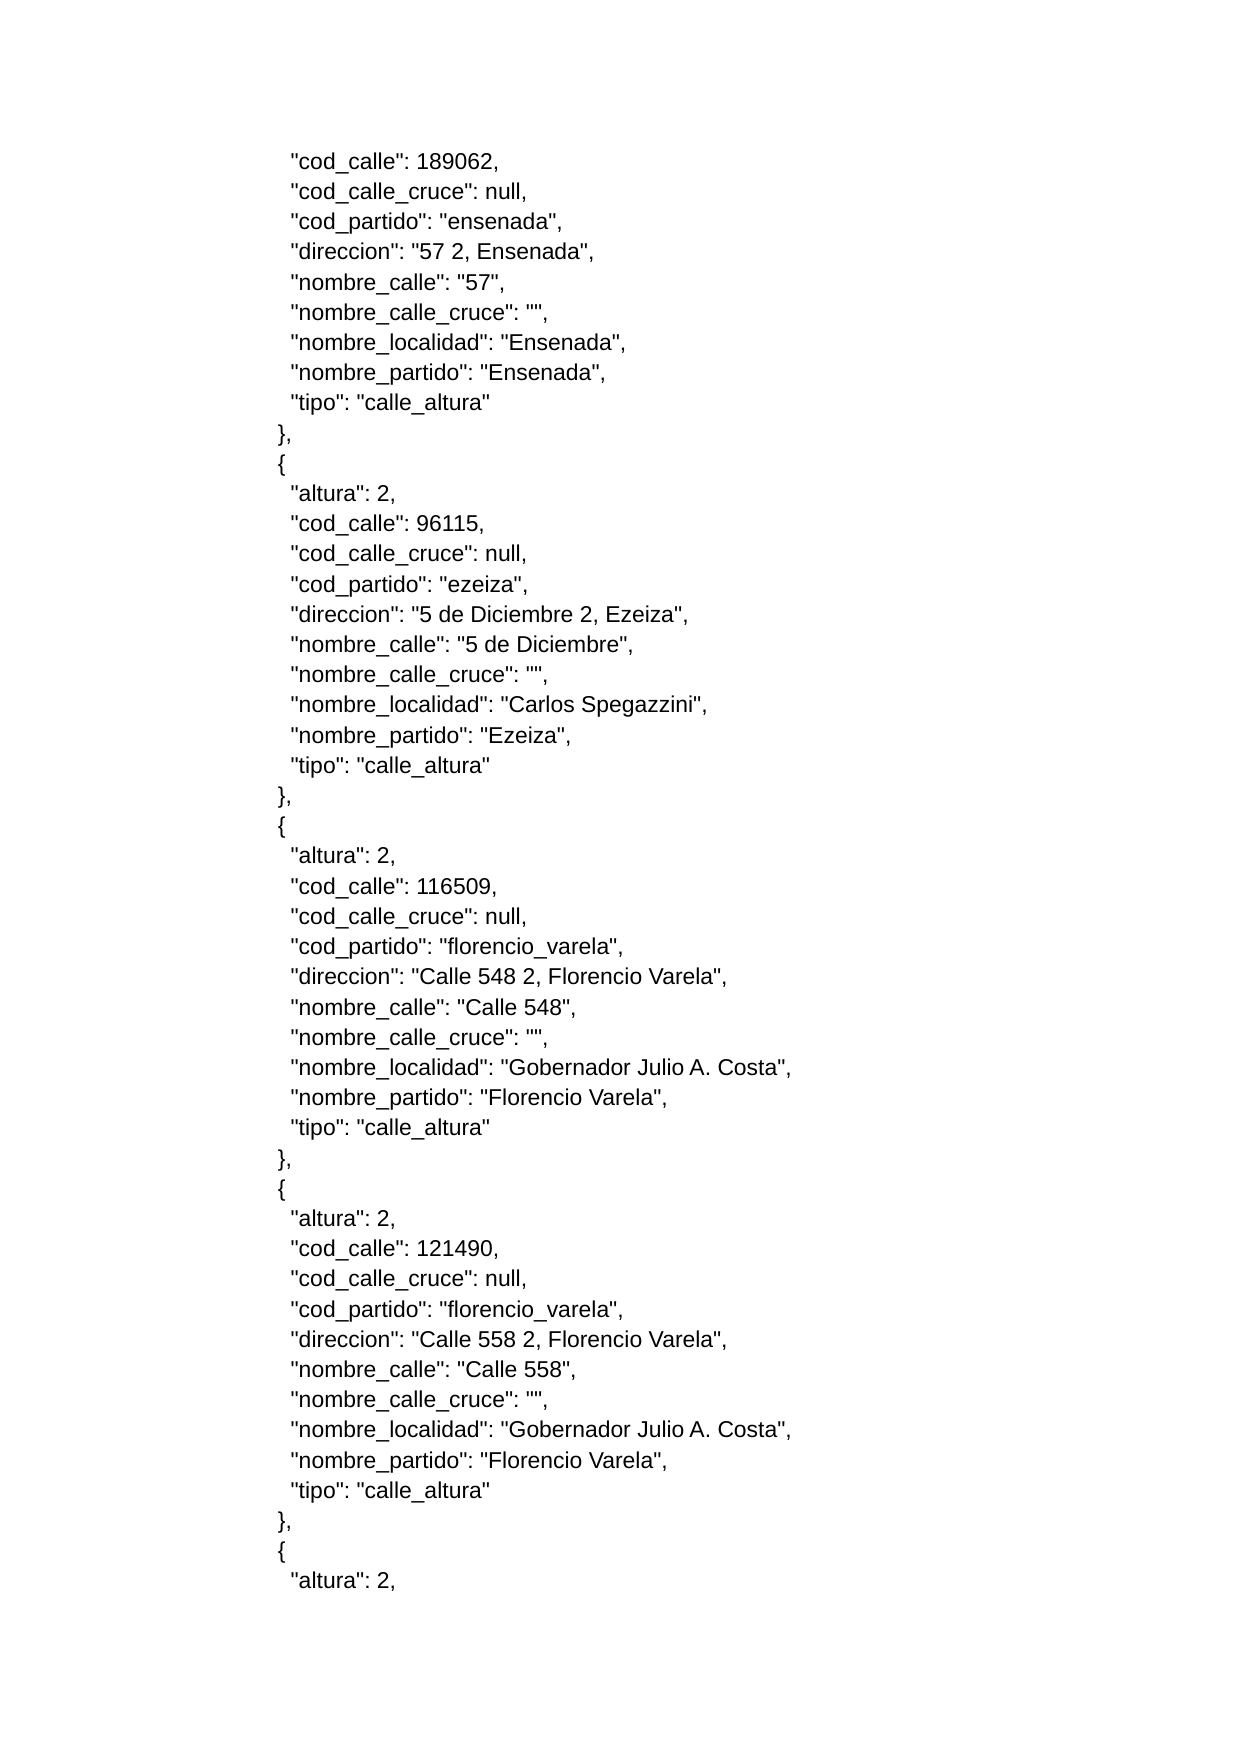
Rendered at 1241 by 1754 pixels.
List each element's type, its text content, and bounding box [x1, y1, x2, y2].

text "cod_calle": 121490, [177, 1235, 1063, 1261]
text "direccion": "57 2, Ensenada", [177, 238, 1063, 264]
text { [177, 1175, 1063, 1201]
text "nombre_calle_cruce": "", [177, 299, 1063, 325]
text "nombre_localidad": "Gobernador Julio A. Costa", [177, 1054, 1063, 1080]
text "nombre_partido": "Florencio Varela", [177, 1447, 1063, 1473]
text "cod_partido": "ensenada", [177, 208, 1063, 234]
text { [177, 812, 1063, 838]
text "nombre_calle_cruce": "", [177, 661, 1063, 687]
text "nombre_partido": "Ezeiza", [177, 722, 1063, 748]
text "tipo": "calle_altura" [177, 752, 1063, 778]
text "nombre_calle": "Calle 558", [177, 1356, 1063, 1382]
text { [177, 1537, 1063, 1563]
text "altura": 2, [177, 480, 1063, 506]
text "tipo": "calle_altura" [177, 1114, 1063, 1141]
text "altura": 2, [177, 1567, 1063, 1594]
text "cod_calle_cruce": null, [177, 540, 1063, 567]
text "cod_calle_cruce": null, [177, 1265, 1063, 1292]
text "cod_calle": 116509, [177, 873, 1063, 899]
text "cod_partido": "florencio_varela", [177, 1296, 1063, 1322]
text }, [177, 1507, 1063, 1533]
text "nombre_calle_cruce": "", [177, 1386, 1063, 1412]
text }, [177, 782, 1063, 808]
text "nombre_calle": "57", [177, 268, 1063, 295]
text "cod_partido": "ezeiza", [177, 571, 1063, 597]
text "direccion": "5 de Diciembre 2, Ezeiza", [177, 601, 1063, 627]
text "cod_calle": 189062, [177, 148, 1063, 174]
text "nombre_partido": "Ensenada", [177, 359, 1063, 385]
text "cod_calle": 96115, [177, 510, 1063, 536]
text "nombre_localidad": "Ensenada", [177, 329, 1063, 355]
text "nombre_localidad": "Gobernador Julio A. Costa", [177, 1416, 1063, 1443]
text "cod_calle_cruce": null, [177, 903, 1063, 929]
text "direccion": "Calle 548 2, Florencio Varela", [177, 963, 1063, 989]
text }, [177, 1144, 1063, 1171]
text "nombre_calle": "Calle 548", [177, 993, 1063, 1020]
text "altura": 2, [177, 1205, 1063, 1231]
text "tipo": "calle_altura" [177, 389, 1063, 416]
text }, [177, 419, 1063, 446]
text "tipo": "calle_altura" [177, 1477, 1063, 1503]
text { [177, 450, 1063, 476]
text "nombre_partido": "Florencio Varela", [177, 1084, 1063, 1110]
text "nombre_calle_cruce": "", [177, 1024, 1063, 1050]
text "altura": 2, [177, 842, 1063, 869]
text "nombre_localidad": "Carlos Spegazzini", [177, 691, 1063, 718]
text "direccion": "Calle 558 2, Florencio Varela", [177, 1326, 1063, 1352]
text "cod_calle_cruce": null, [177, 178, 1063, 204]
text "cod_partido": "florencio_varela", [177, 933, 1063, 959]
text "nombre_calle": "5 de Diciembre", [177, 631, 1063, 657]
